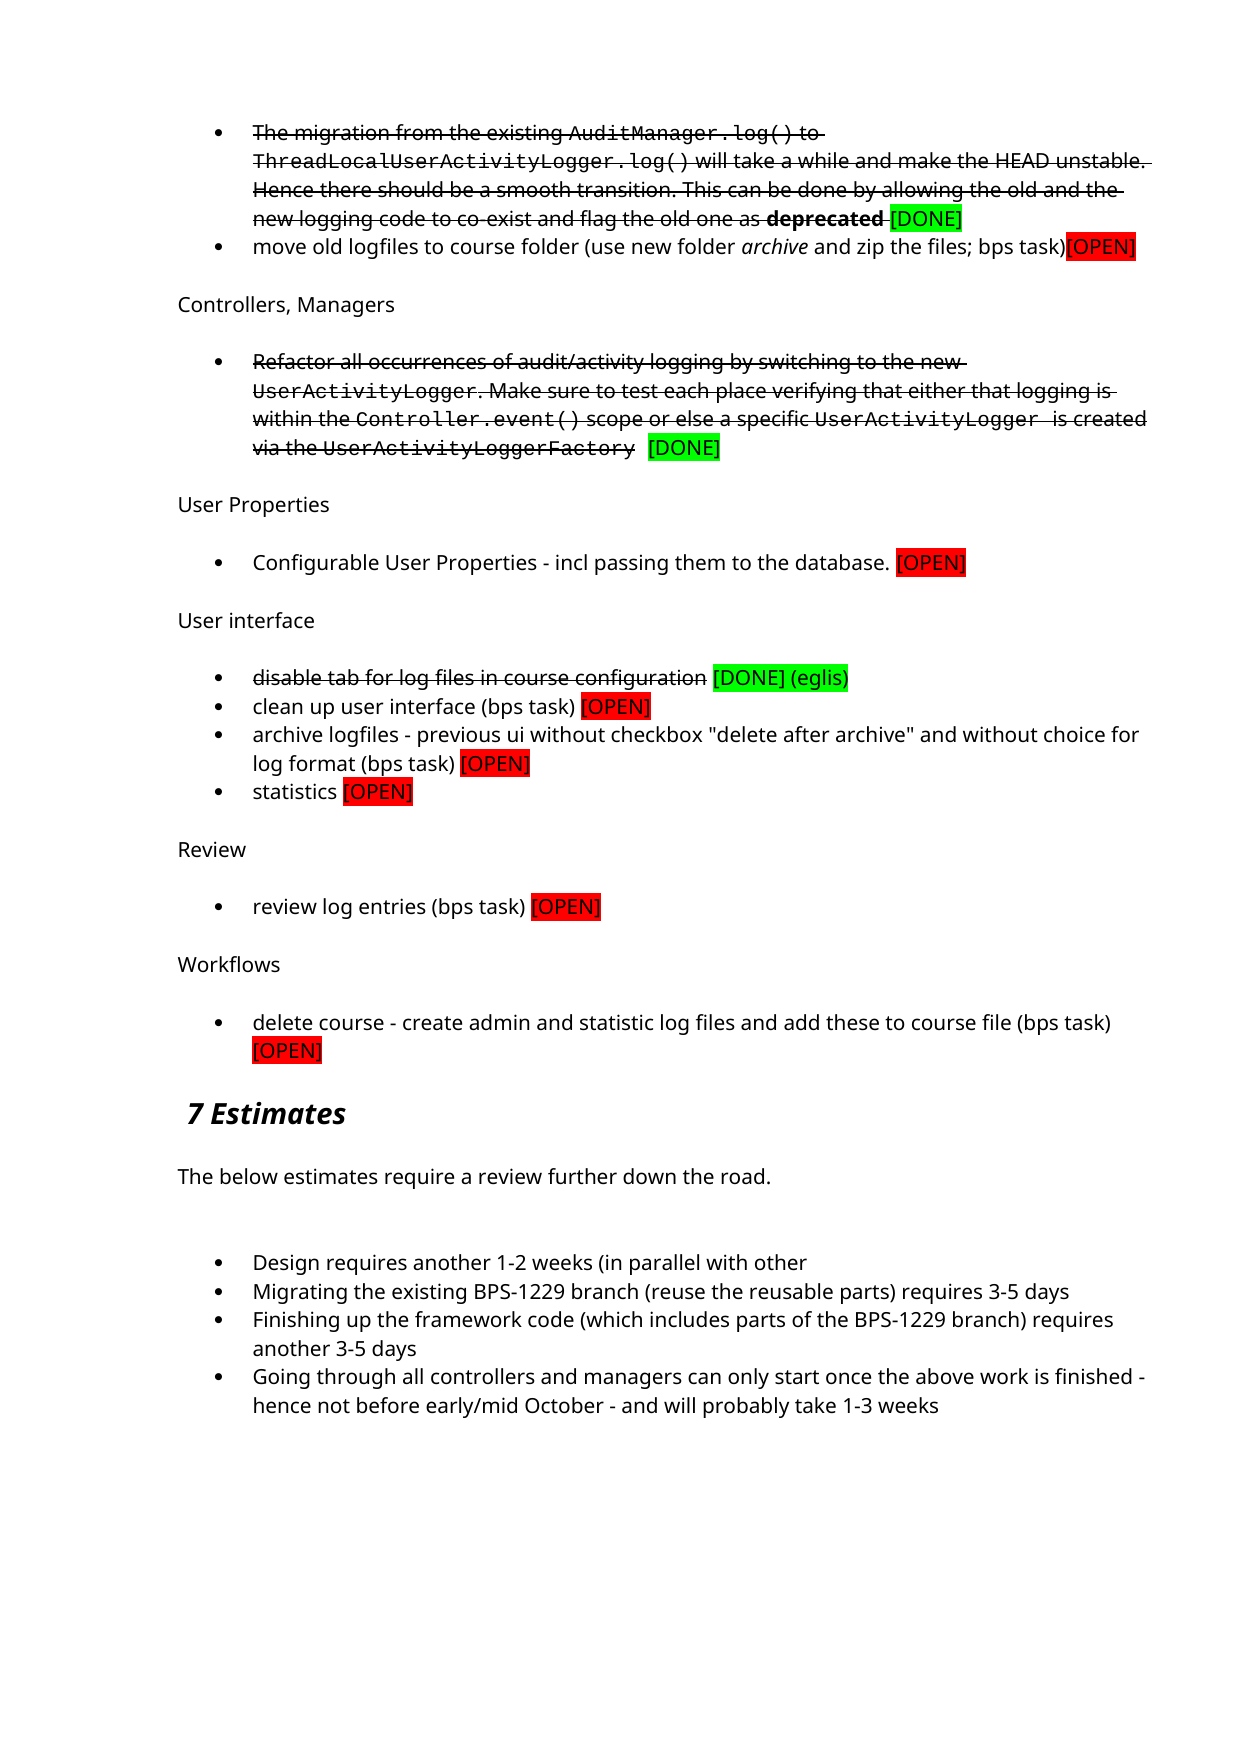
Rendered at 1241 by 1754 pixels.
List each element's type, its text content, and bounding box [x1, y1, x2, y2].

text Workflows [286, 950, 1152, 978]
list Design requires another 1-2 weeks (in parallel with other [215, 1248, 1152, 1277]
list The migration from the existing AuditManager.log() to ThreadLocalUserActivityLogger.log() will take a while and make the HEAD unstable. Hence there should be a smooth transition. This can be done by allowing the old and the new logging code to co-exist and flag the old one as deprecated [DONE] [824, 118, 1152, 147]
list Refactor all occurrences of audit/activity logging by switching to the new UserActivityLogger. Make sure to test each place verifying that either that logging is within the Controller.event() scope or else a specific UserActivityLogger is created via the UserActivityLoggerFactory [DONE] [726, 347, 1152, 461]
list Finishing up the framework code (which includes parts of the BPS-1229 branch) requires another 3-5 days [422, 1305, 1152, 1362]
list Migrating the existing BPS-1229 branch (reuse the reusable parts) requires 3-5 days [1075, 1277, 1152, 1305]
list The migration from the existing AuditManager.log() to ThreadLocalUserActivityLogger.log() will take a while and make the HEAD unstable. Hence there should be a smooth transition. This can be done by allowing the old and the new logging code to co-exist and flag the old one as deprecated [DONE] [215, 118, 690, 232]
list Configurable User Properties - incl passing them to the database. [OPEN] [896, 548, 966, 577]
list move old logfiles to course folder (use new folder archive and zip the files; bps task)[OPEN] [1066, 232, 1136, 261]
list The migration from the existing AuditManager.log() to ThreadLocalUserActivityLogger.log() will take a while and make the HEAD unstable. Hence there should be a smooth transition. This can be done by allowing the old and the new logging code to co-exist and flag the old one as deprecated [DONE] [968, 175, 1152, 232]
text The below estimates require a review further down the road. [177, 1162, 1152, 1219]
list archive logfiles - previous ui without checkbox "delete after archive" and without choice for log format (bps task) [OPEN] [536, 720, 1152, 777]
list clean up user interface (bps task) [OPEN] [656, 692, 1152, 720]
list review log entries (bps task) [OPEN] [215, 892, 1152, 921]
list disable tab for log files in course configuration [DONE] (eglis) [215, 663, 1152, 692]
subtitle 7 Estimates [357, 1094, 1142, 1133]
list clean up user interface (bps task) [OPEN] [581, 692, 651, 720]
list clean up user interface (bps task) [OPEN] [215, 692, 481, 720]
text User Properties [335, 491, 1152, 519]
list Finishing up the framework code (which includes parts of the BPS-1229 branch) requires another 3-5 days [215, 1305, 252, 1362]
text Review [251, 835, 1152, 863]
list delete course - create admin and statistic log files and add these to course file (bps task) [OPEN] [328, 1008, 1152, 1064]
list Refactor all occurrences of audit/activity logging by switching to the new UserActivityLogger. Make sure to test each place verifying that either that logging is within the Controller.event() scope or else a specific UserActivityLogger is created via the UserActivityLoggerFactory [DONE] [323, 433, 720, 461]
text Controllers, Managers [400, 290, 1152, 318]
text User interface [320, 606, 1152, 634]
list Refactor all occurrences of audit/activity logging by switching to the new UserActivityLogger. Make sure to test each place verifying that either that logging is within the Controller.event() scope or else a specific UserActivityLogger is created via the UserActivityLoggerFactory [DONE] [215, 347, 477, 461]
list delete course - create admin and statistic log files and add these to course file (bps task) [OPEN] [215, 1008, 322, 1064]
list [418, 777, 1152, 806]
list Going through all controllers and managers can only start once the above work is finished - hence not before early/mid October - and will probably take 1-3 weeks [945, 1362, 1152, 1419]
list Configurable User Properties - incl passing them to the database. [OPEN] [971, 548, 1152, 577]
list statistics [OPEN] [215, 777, 413, 806]
